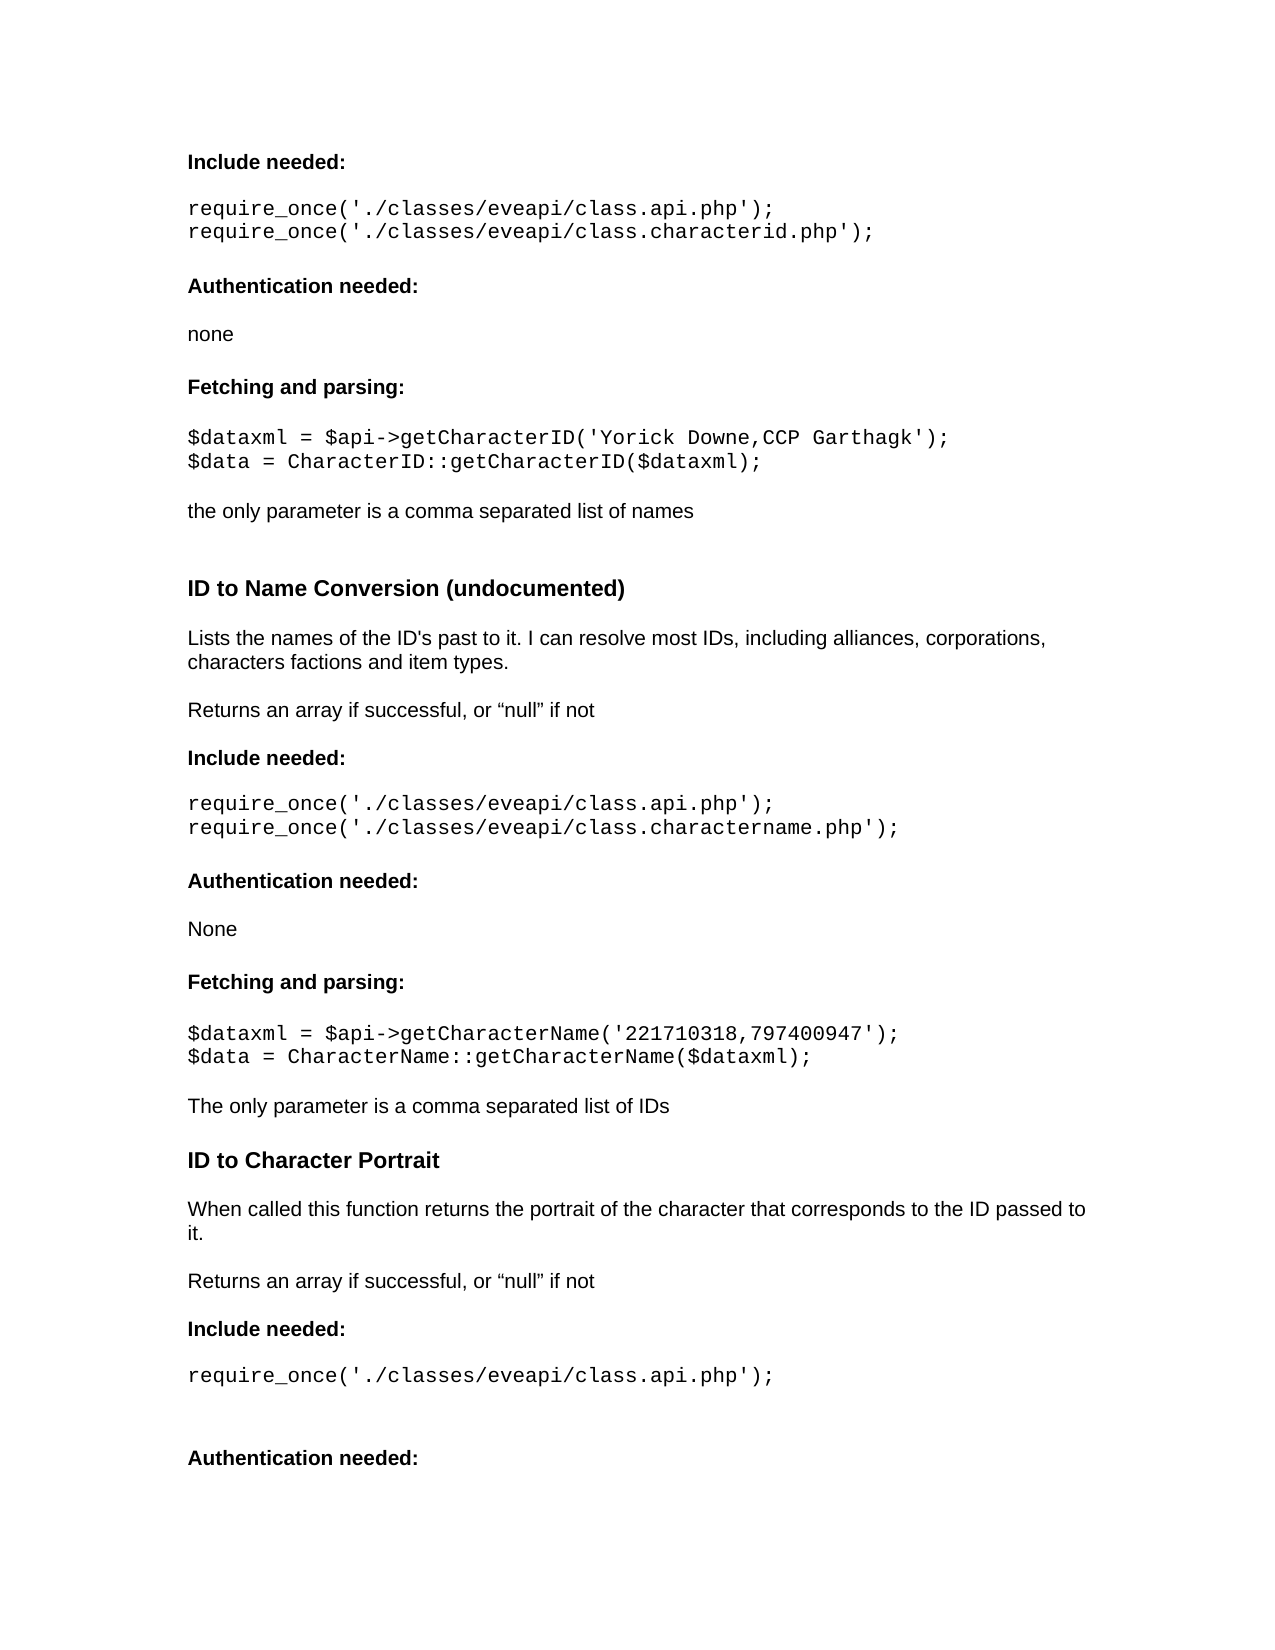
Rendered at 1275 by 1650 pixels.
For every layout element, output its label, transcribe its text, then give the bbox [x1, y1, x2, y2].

text When called this function returns the portrait of the character that corresponds to the ID passed to it. [187, 1197, 1087, 1245]
text Returns an array if successful, or “null” if not [187, 1269, 1087, 1293]
text ID to Name Conversion (undocumented) [187, 575, 1087, 602]
text The only parameter is a comma separated list of IDs [187, 1094, 1087, 1118]
text the only parameter is a comma separated list of names [187, 498, 1087, 522]
text require_once('./classes/eveapi/class.api.php'); [187, 198, 1087, 222]
text require_once('./classes/eveapi/class.api.php'); [187, 793, 1087, 817]
text None [187, 917, 1087, 941]
text Lists the names of the ID's past to it. I can resolve most IDs, including alliances, corporations, characters factions and item types. [187, 626, 1087, 673]
text Fetching and parsing: [187, 970, 1087, 994]
text Returns an array if successful, or “null” if not [187, 697, 1087, 721]
text Fetching and parsing: [187, 374, 1087, 398]
text Authentication needed: [187, 869, 1087, 893]
text $dataxml = $api->getCharacterID('Yorick Downe,CCP Garthagk'); [187, 427, 1087, 451]
text $data = CharacterName::getCharacterName($dataxml); [187, 1046, 1087, 1070]
text $data = CharacterID::getCharacterID($dataxml); [187, 451, 1087, 474]
text Include needed: [187, 1317, 1087, 1341]
text Include needed: [187, 745, 1087, 769]
text Authentication needed: [187, 274, 1087, 298]
text Authentication needed: [187, 1446, 1087, 1470]
text none [187, 322, 1087, 346]
text ID to Character Portrait [187, 1147, 1087, 1173]
text Include needed: [187, 150, 1087, 174]
text require_once('./classes/eveapi/class.charactername.php'); [187, 817, 1087, 841]
text $dataxml = $api->getCharacterName('221710318,797400947'); [187, 1023, 1087, 1046]
text require_once('./classes/eveapi/class.characterid.php'); [187, 222, 1087, 245]
text require_once('./classes/eveapi/class.api.php'); [187, 1364, 1087, 1388]
